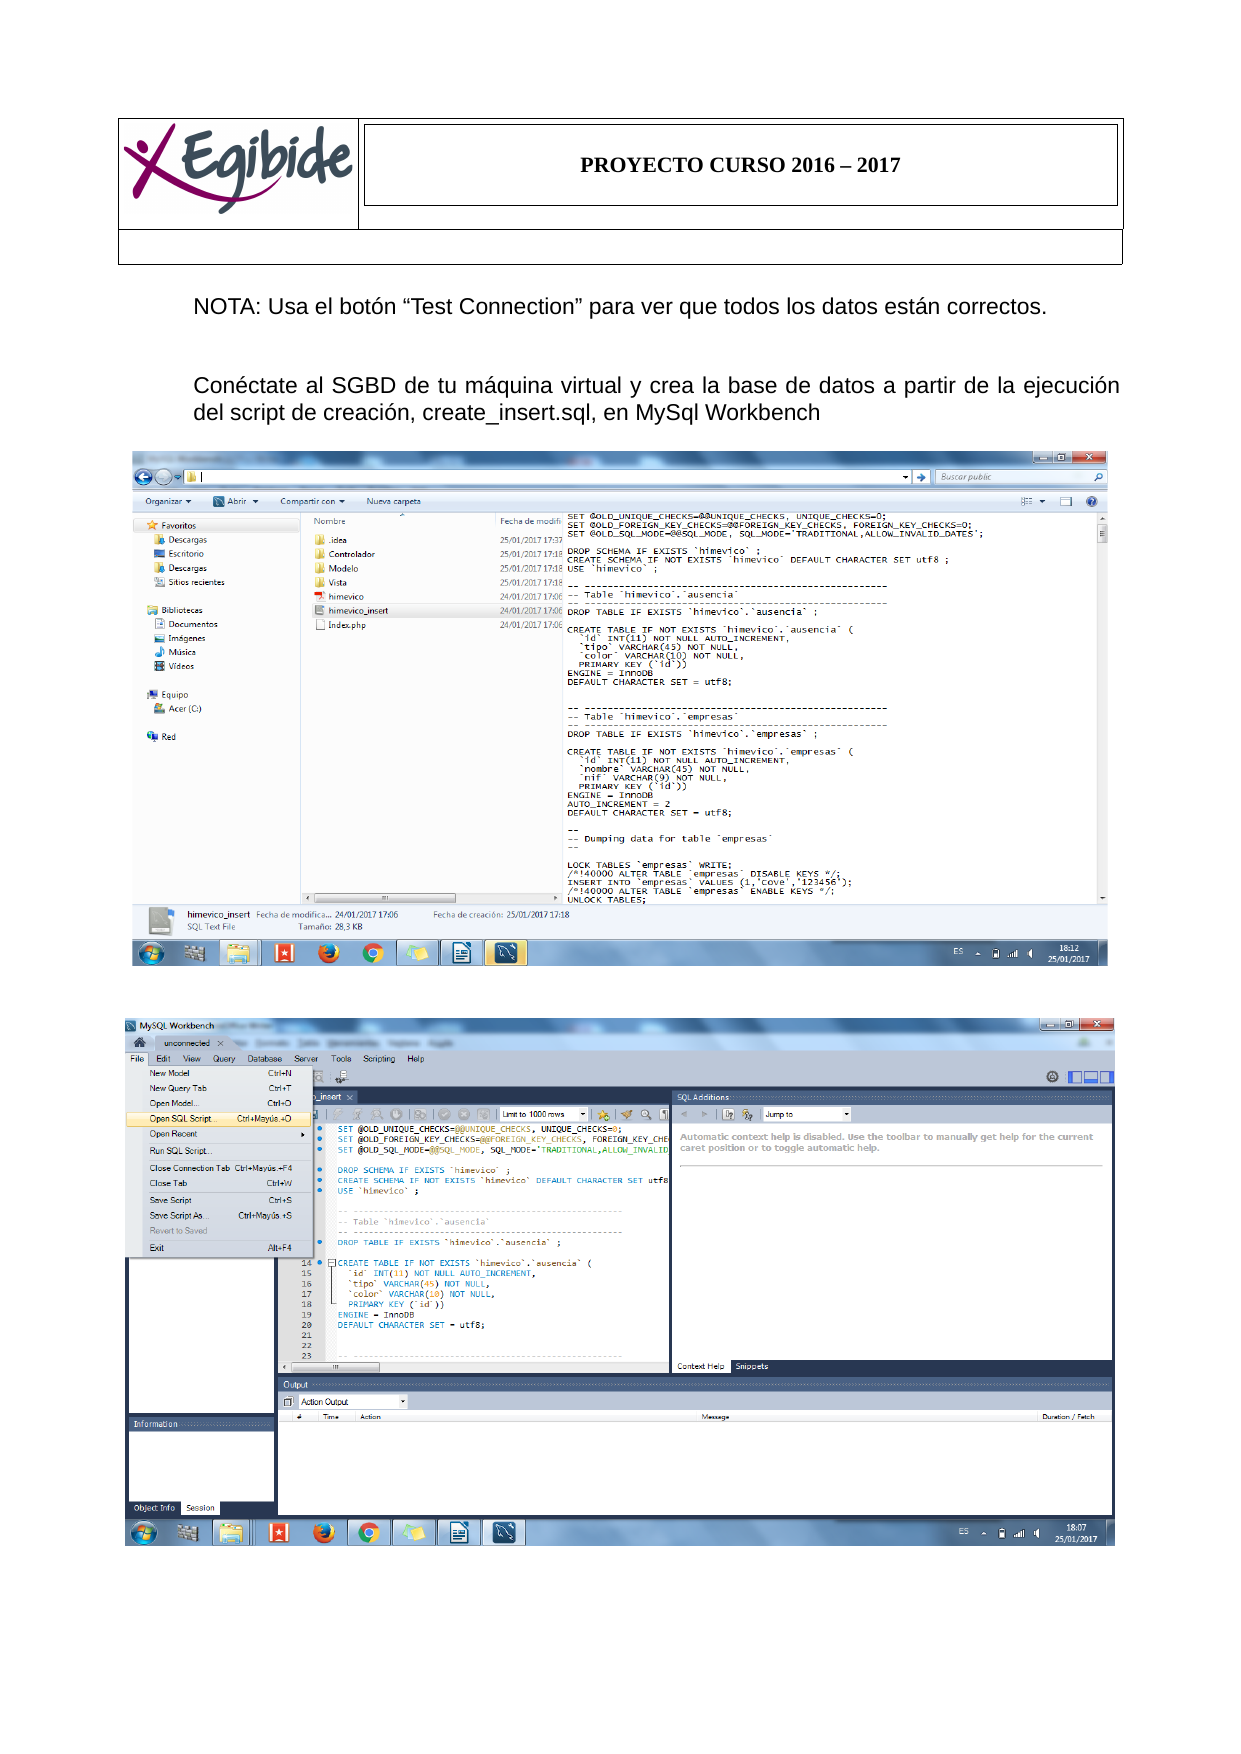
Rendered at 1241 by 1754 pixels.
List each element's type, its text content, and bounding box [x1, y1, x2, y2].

picture [125, 1018, 1115, 1546]
picture [132, 451, 1108, 966]
picture [123, 123, 353, 214]
text Conéctate al SGBD de tu máquina virtual y crea la base de datos a partir de la ejecución del script de creación, create_insert.sql, en MySql Workbench [193, 372, 1122, 425]
text NOTA: Usa el botón “Test Connection” para ver que todos los datos están correctos. [193, 293, 1122, 319]
